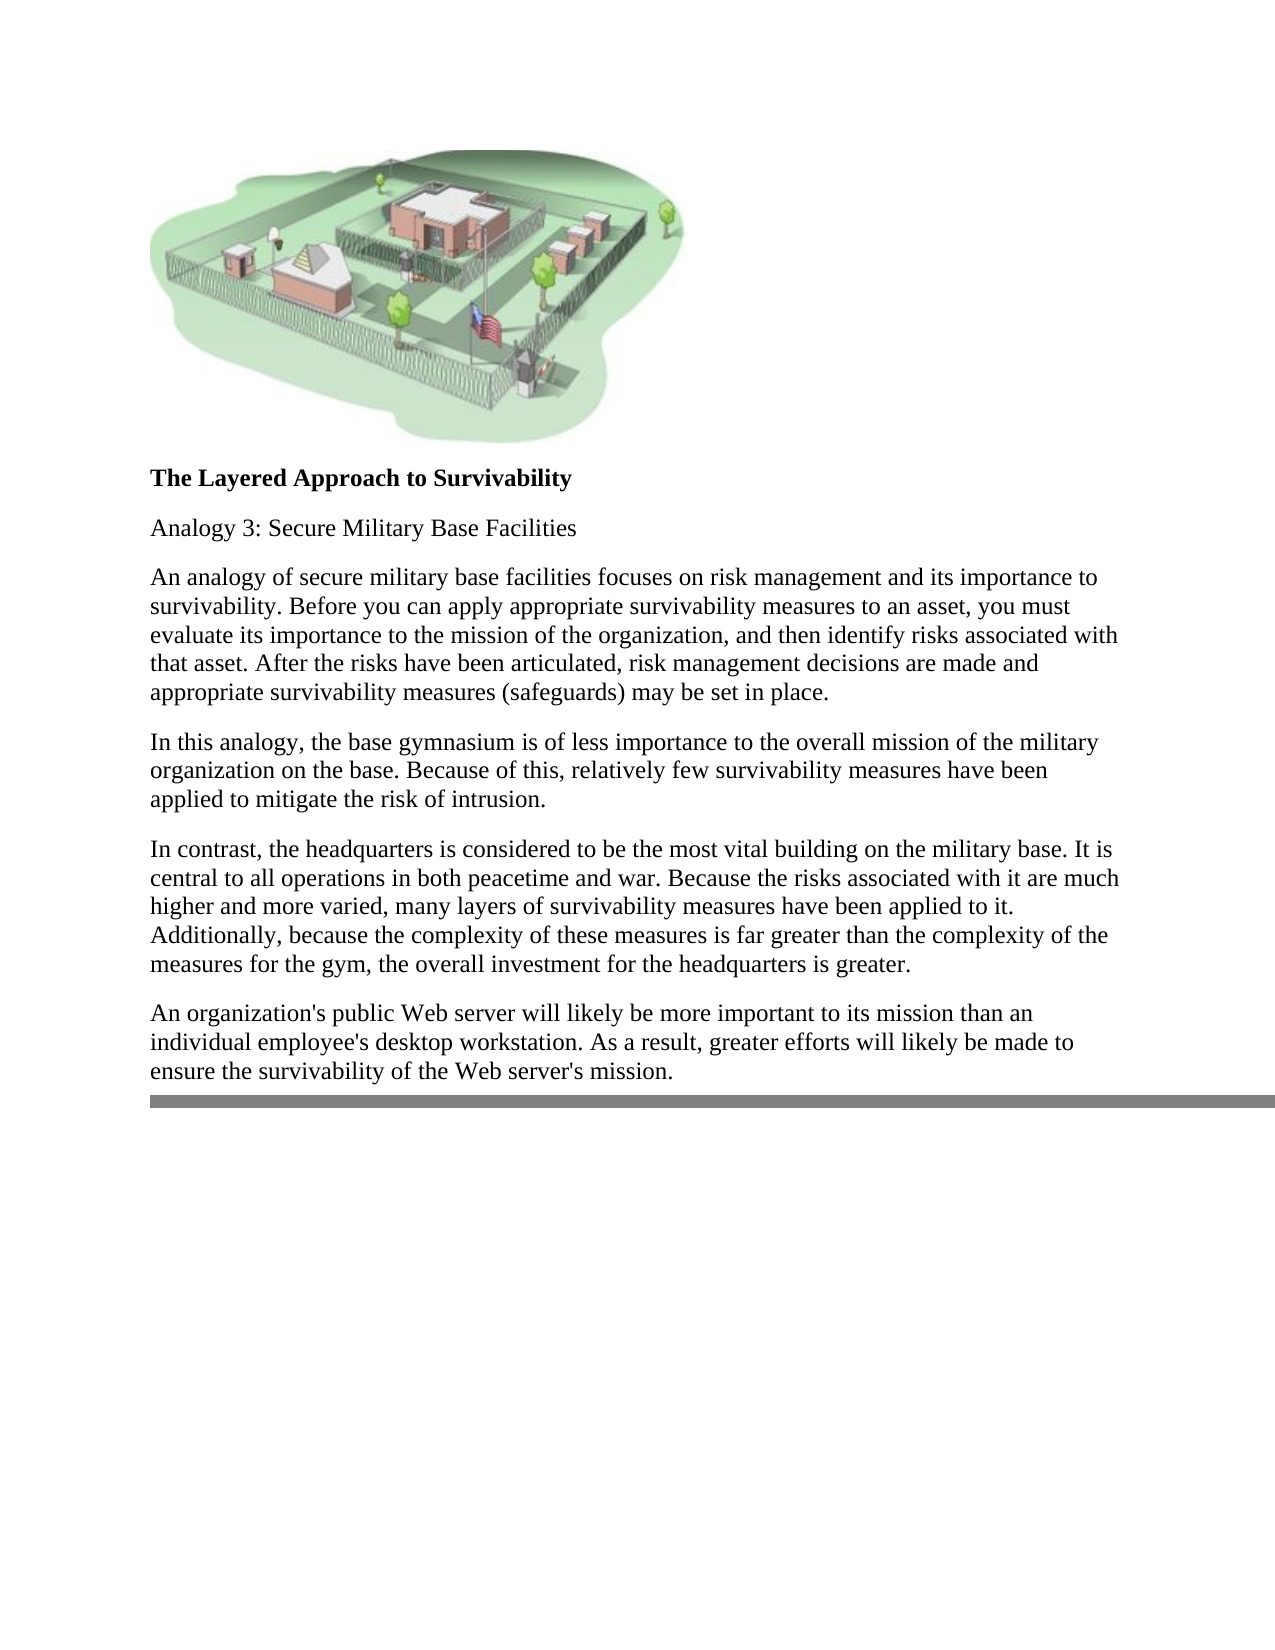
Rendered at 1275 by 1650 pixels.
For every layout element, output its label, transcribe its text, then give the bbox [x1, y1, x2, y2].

text The Layered Approach to Survivability [150, 463, 1125, 492]
text An analogy of secure military base facilities focuses on risk management and its importance to survivability. Before you can apply appropriate survivability measures to an asset, you must evaluate its importance to the mission of the organization, and then identify risks associated with that asset. After the risks have been articulated, risk management decisions are made and appropriate survivability measures (safeguards) may be set in place. [150, 562, 1125, 706]
text Analogy 3: Secure Military Base Facilities [150, 513, 1125, 541]
text An organization's public Web server will likely be more important to its mission than an individual employee's desktop workstation. As a result, greater efforts will likely be made to ensure the survivability of the Web server's mission. [150, 998, 1125, 1085]
text In this analogy, the base gymnasium is of less importance to the overall mission of the military organization on the base. Because of this, relatively few survivability measures have been applied to mitigate the risk of intrusion. [150, 727, 1125, 813]
text In contrast, the headquarters is considered to be the most vital building on the military base. It is central to all operations in both peacetime and war. Because the risks associated with it are much higher and more varied, many layers of survivability measures have been applied to it. Additionally, because the complexity of these measures is far greater than the complexity of the measures for the gym, the overall investment for the headquarters is greater. [150, 834, 1125, 978]
